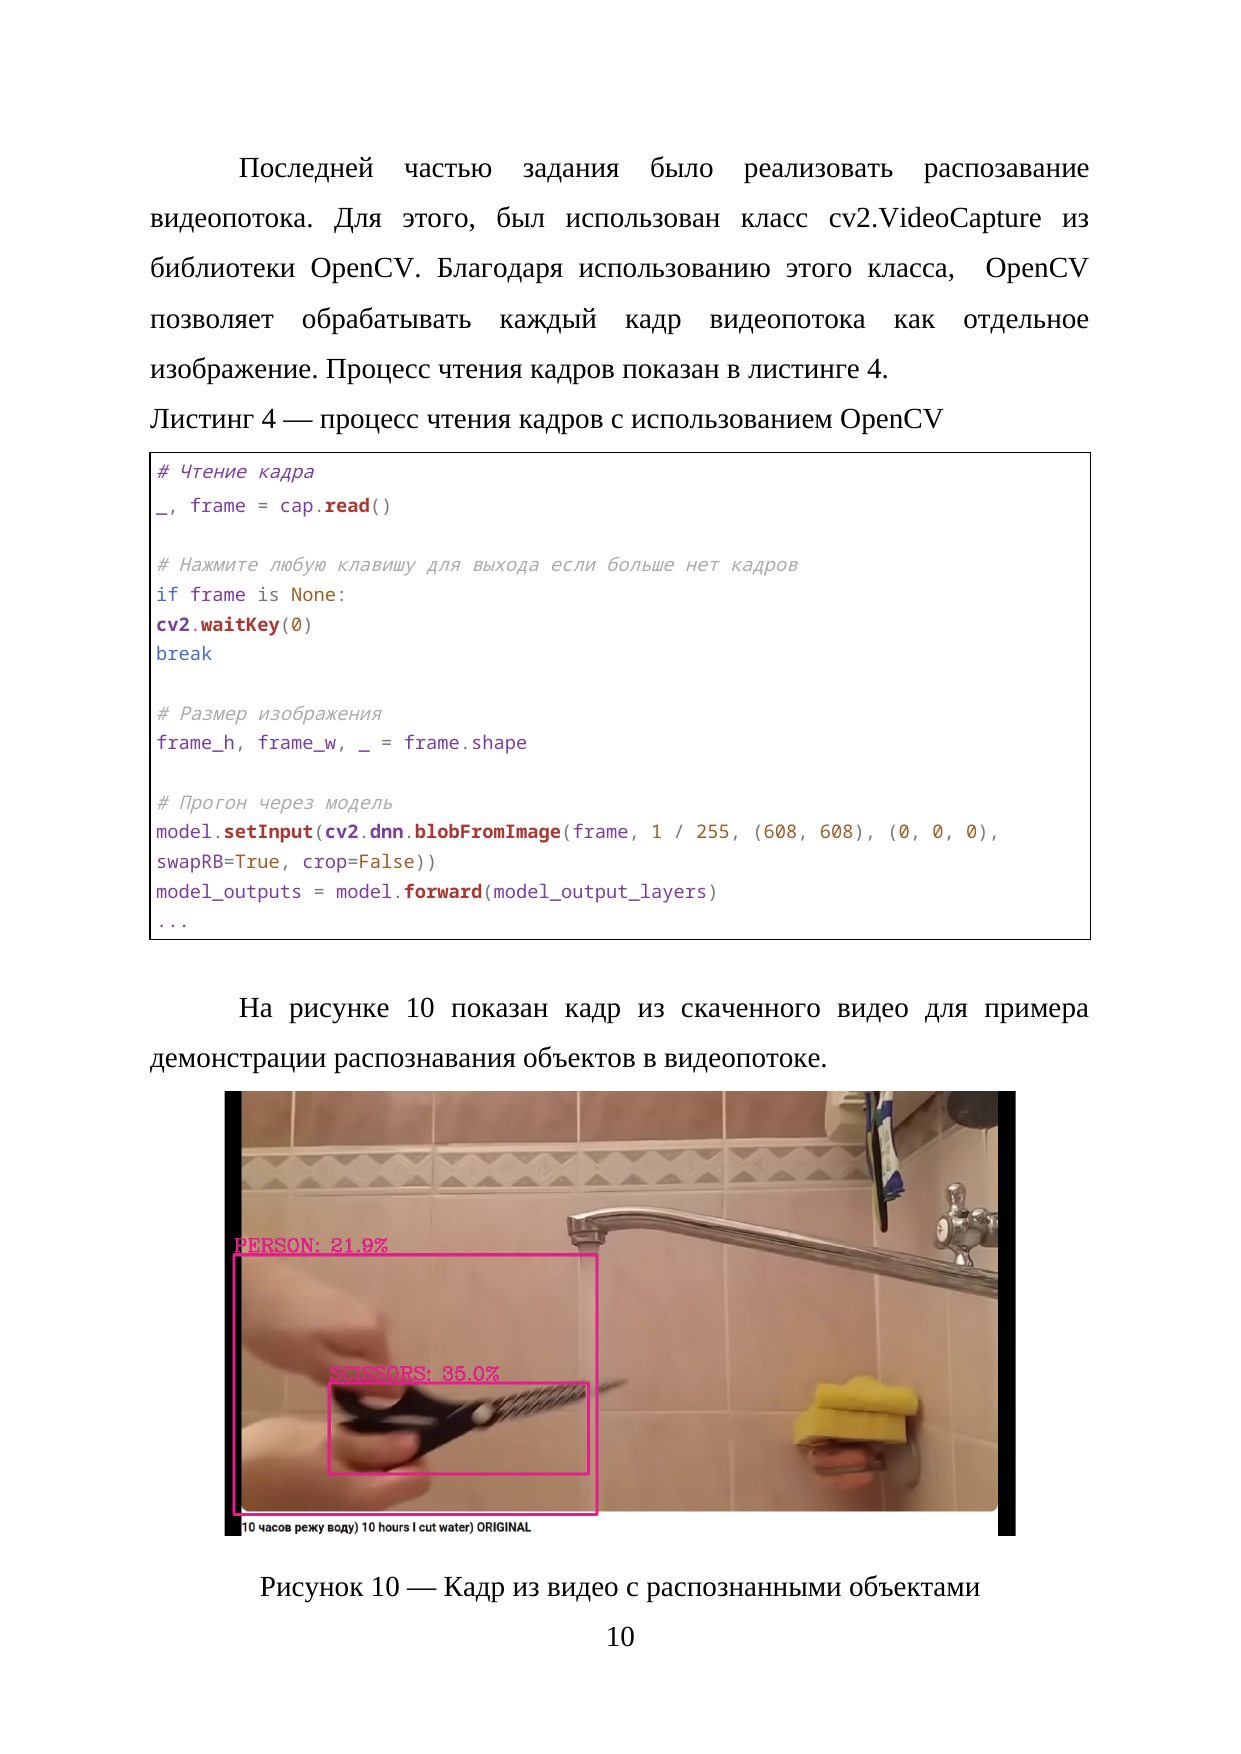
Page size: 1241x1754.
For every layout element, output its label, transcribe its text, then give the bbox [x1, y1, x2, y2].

table_header # Чтение кадра _, frame = cap.read() # Нажмите любую клавишу для выхода если больше нет кадров if frame is None: cv2.waitKey(0) break # Размер изображения frame_h, frame_w, _ = frame.shape # Прогон через модель model.setInput(cv2.dnn.blobFromImage(frame, 1 / 255, (608, 608), (0, 0, 0), swapRB=True, crop=False)) model_outputs = model.forward(model_output_layers) ... [151, 453, 1090, 939]
text На рисунке 10 показан кадр из скаченного видео для примера демонстрации распознавания объектов в видеопотоке. [150, 990, 1090, 1074]
text Листинг 4 — процесс чтения кадров с использованием OpenCV [150, 402, 1090, 435]
picture [224, 1091, 1016, 1536]
text Последней частью задания было реализовать распозавание видеопотока. Для этого, был использован класс cv2.VideoCapture из библиотеки OpenCV. Благодаря использованию этого класса, OpenCV позволяет обрабатывать каждый кадр видеопотока как отдельное изображение. Процесс чтения кадров показан в листинге 4. [150, 150, 1090, 385]
text Рисунок 10 — Кадр из видео с распознанными объектами [150, 1091, 1090, 1603]
